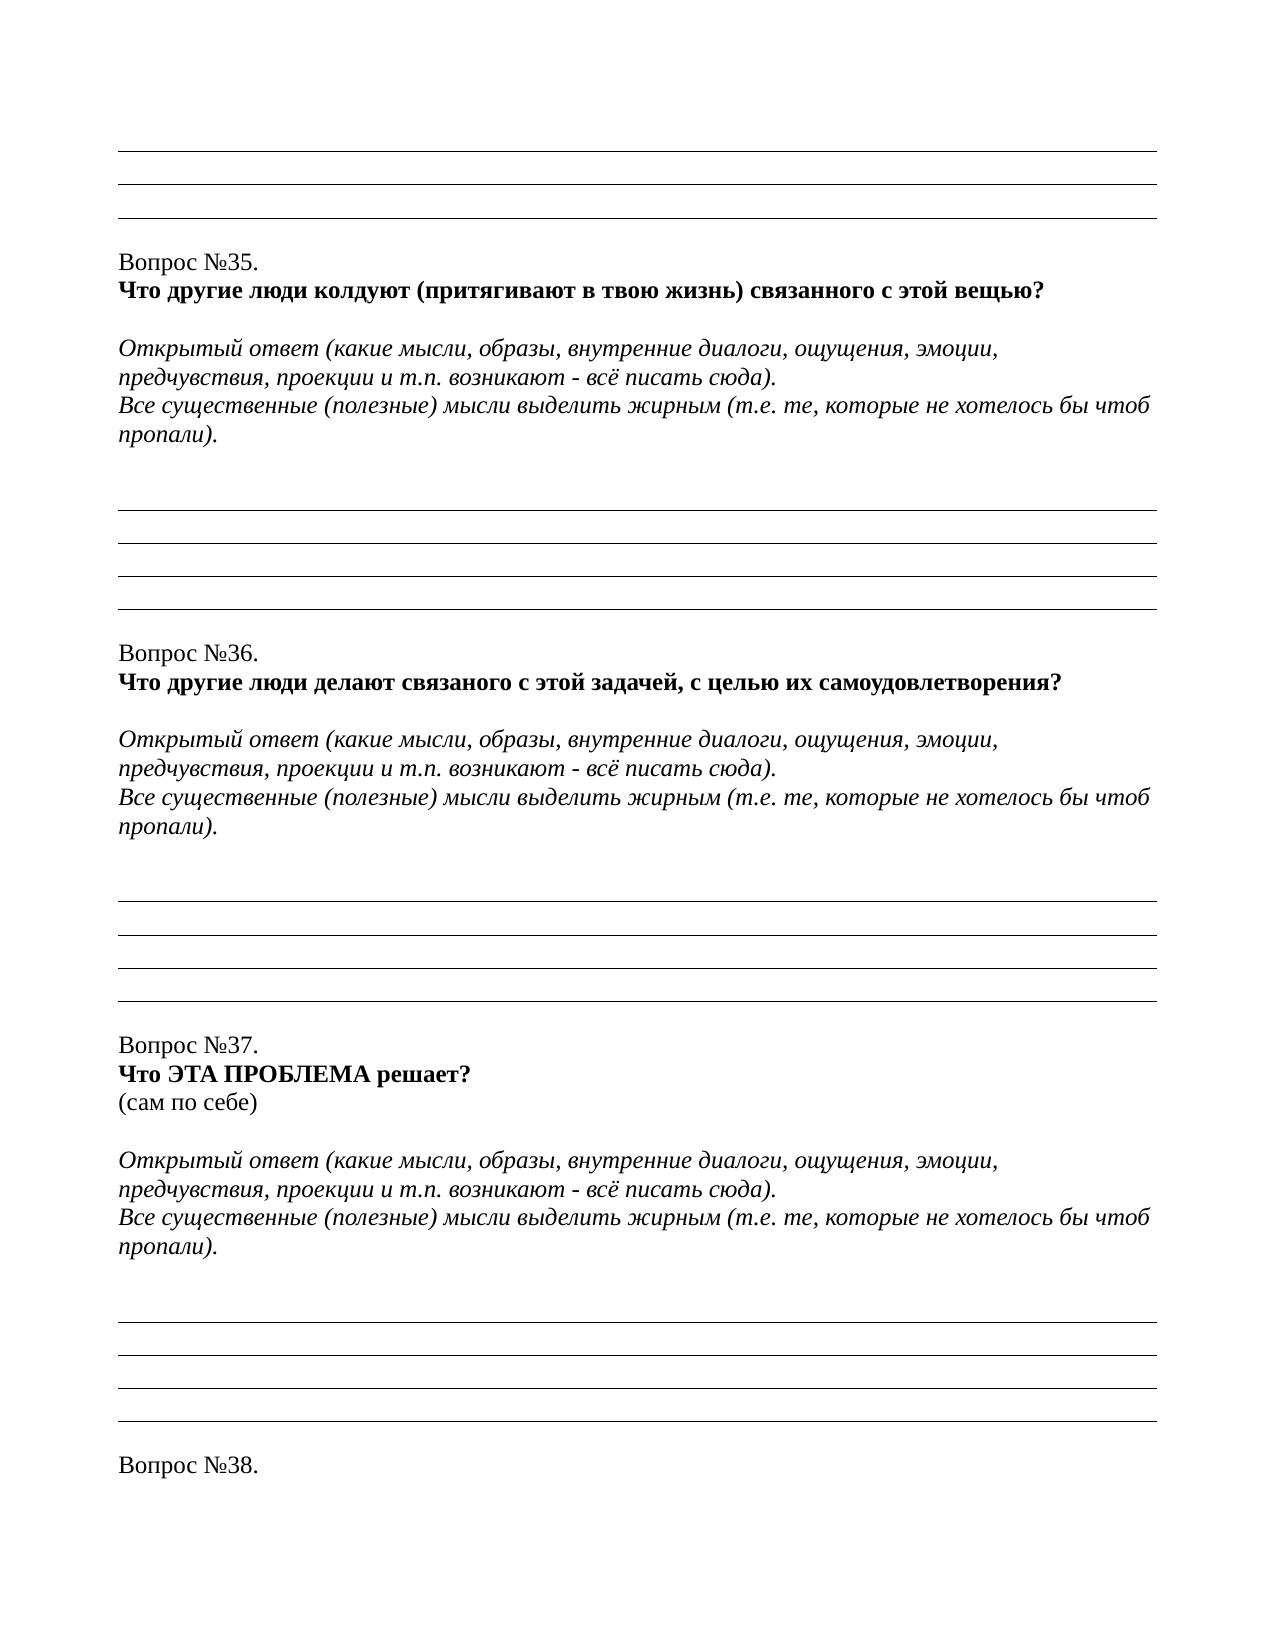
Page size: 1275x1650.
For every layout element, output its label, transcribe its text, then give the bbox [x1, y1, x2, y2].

text Что другие люди делают связаного с этой задачей, с целью их самоудовлетворения? [118, 667, 1157, 696]
text Вопрос №36. [118, 638, 1157, 667]
text Вопрос №38. [118, 1450, 1157, 1479]
text Открытый ответ (какие мысли, образы, внутренние диалоги, ощущения, эмоции, предчувствия, проекции и т.п. возникают - всё писать сюда). [118, 1145, 1157, 1202]
text (сам по себе) [118, 1087, 1157, 1116]
text Вопрос №35. [118, 247, 1157, 275]
text Все существенные (полезные) мысли выделить жирным (т.е. те, которые не хотелось бы чтоб пропали). [118, 1202, 1157, 1260]
text Открытый ответ (какие мысли, образы, внутренние диалоги, ощущения, эмоции, предчувствия, проекции и т.п. возникают - всё писать сюда). [118, 724, 1157, 782]
text Все существенные (полезные) мысли выделить жирным (т.е. те, которые не хотелось бы чтоб пропали). [118, 782, 1157, 839]
text Вопрос №37. [118, 1030, 1157, 1059]
text Что ЭТА ПРОБЛЕМА решает? [118, 1059, 1157, 1087]
text Что другие люди колдуют (притягивают в твою жизнь) связанного с этой вещью? [118, 275, 1157, 304]
text Все существенные (полезные) мысли выделить жирным (т.е. те, которые не хотелось бы чтоб пропали). [118, 390, 1157, 448]
text Открытый ответ (какие мысли, образы, внутренние диалоги, ощущения, эмоции, предчувствия, проекции и т.п. возникают - всё писать сюда). [118, 333, 1157, 390]
